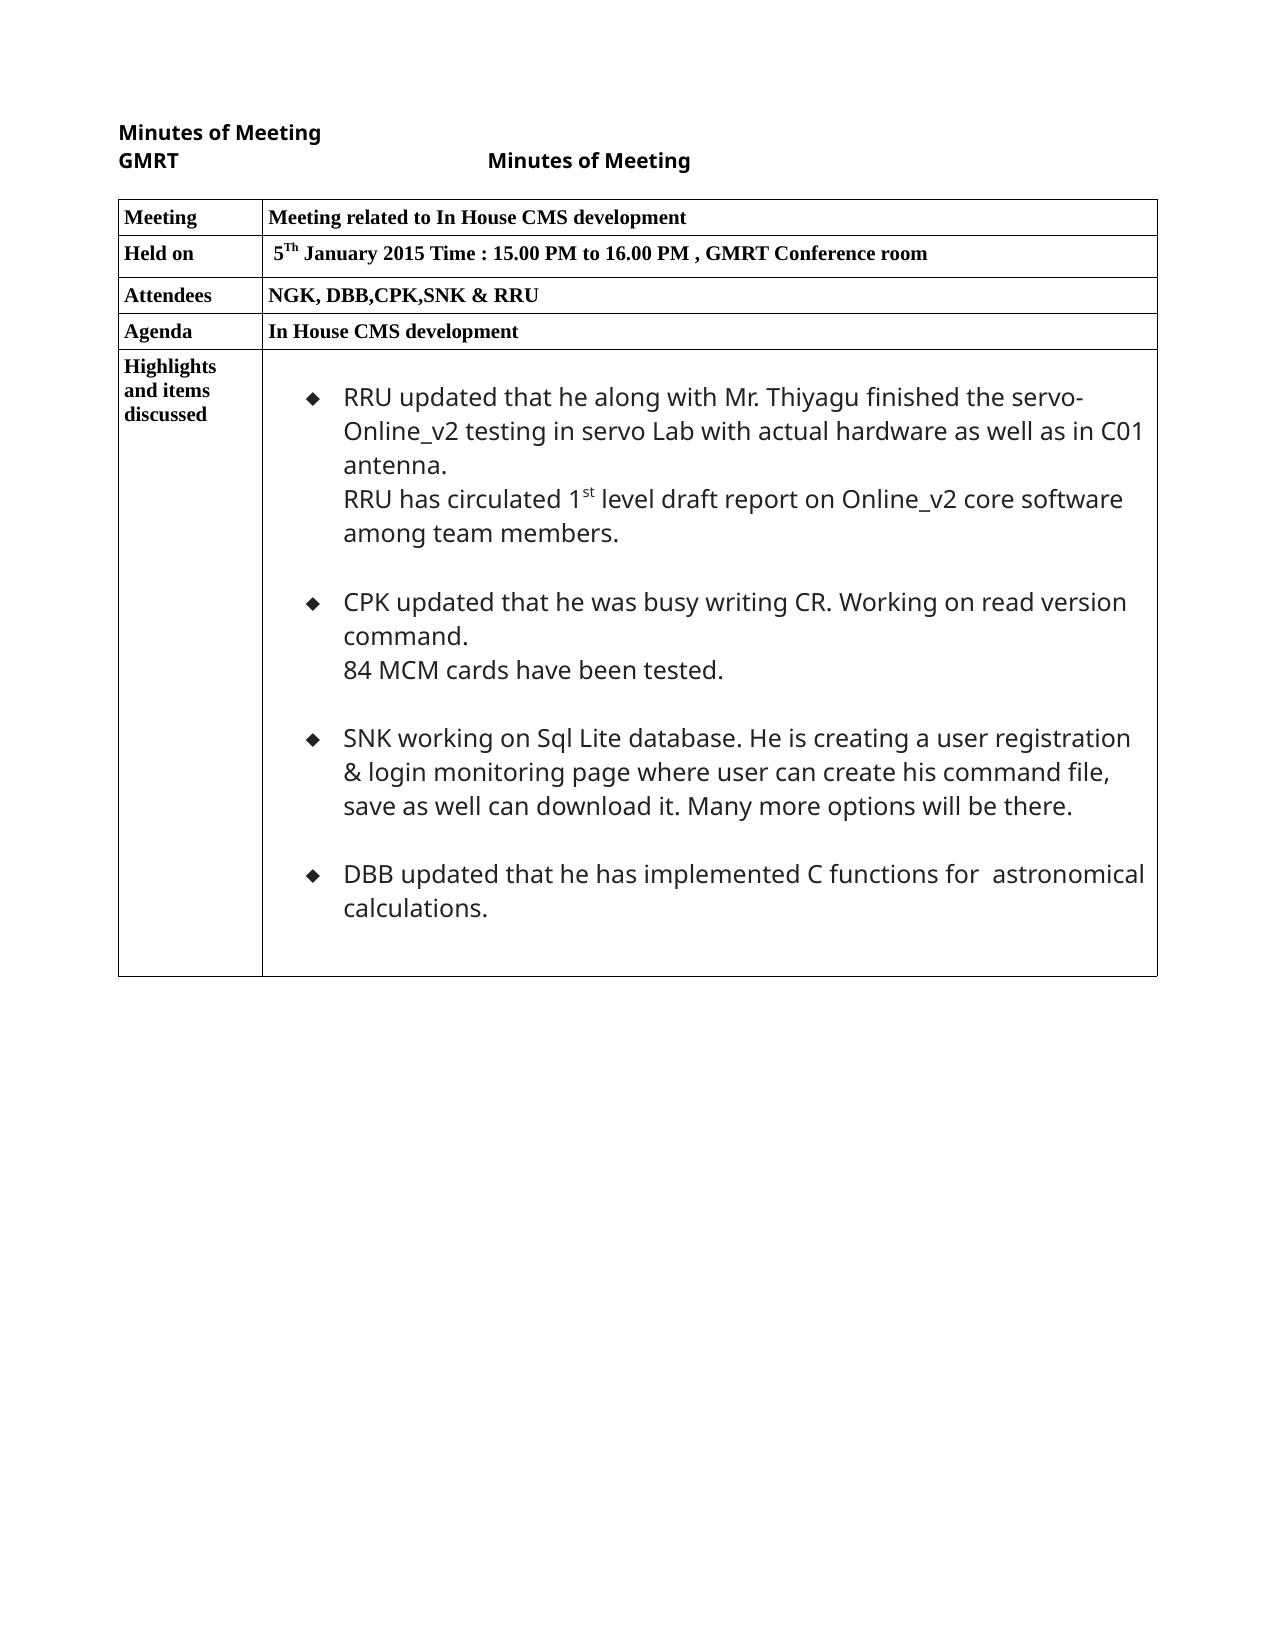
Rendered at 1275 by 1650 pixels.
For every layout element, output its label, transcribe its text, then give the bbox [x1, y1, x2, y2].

table_cell Attendees [119, 278, 262, 313]
table_cell In House CMS development [263, 314, 1157, 348]
table_cell NGK, DBB,CPK,SNK & RRU [263, 278, 1157, 313]
table_header Meeting [119, 200, 262, 235]
table_cell RRU updated that he along with Mr. Thiyagu finished the servo-Online_v2 testing in servo Lab with actual hardware as well as in C01 antenna. RRU has circulated 1st level draft report on Online_v2 core software among team members. CPK updated that he was busy writing CR. Working on read version command. 84 MCM cards have been tested. SNK working on Sql Lite database. He is creating a user registration & login monitoring page where user can create his command file, save as well can download it. Many more options will be there. DBB updated that he has implemented C functions for astronomical calculations. [263, 350, 1157, 976]
text Minutes of Meeting [118, 118, 1157, 147]
table_cell Held on [119, 236, 262, 277]
table_cell Agenda [119, 314, 262, 348]
table_cell 5Th January 2015 Time : 15.00 PM to 16.00 PM , GMRT Conference room [263, 236, 1157, 277]
text GMRT Minutes of Meeting [118, 147, 1157, 175]
table_cell Highlights and items discussed [119, 350, 262, 976]
table_header Meeting related to In House CMS development [263, 200, 1157, 235]
